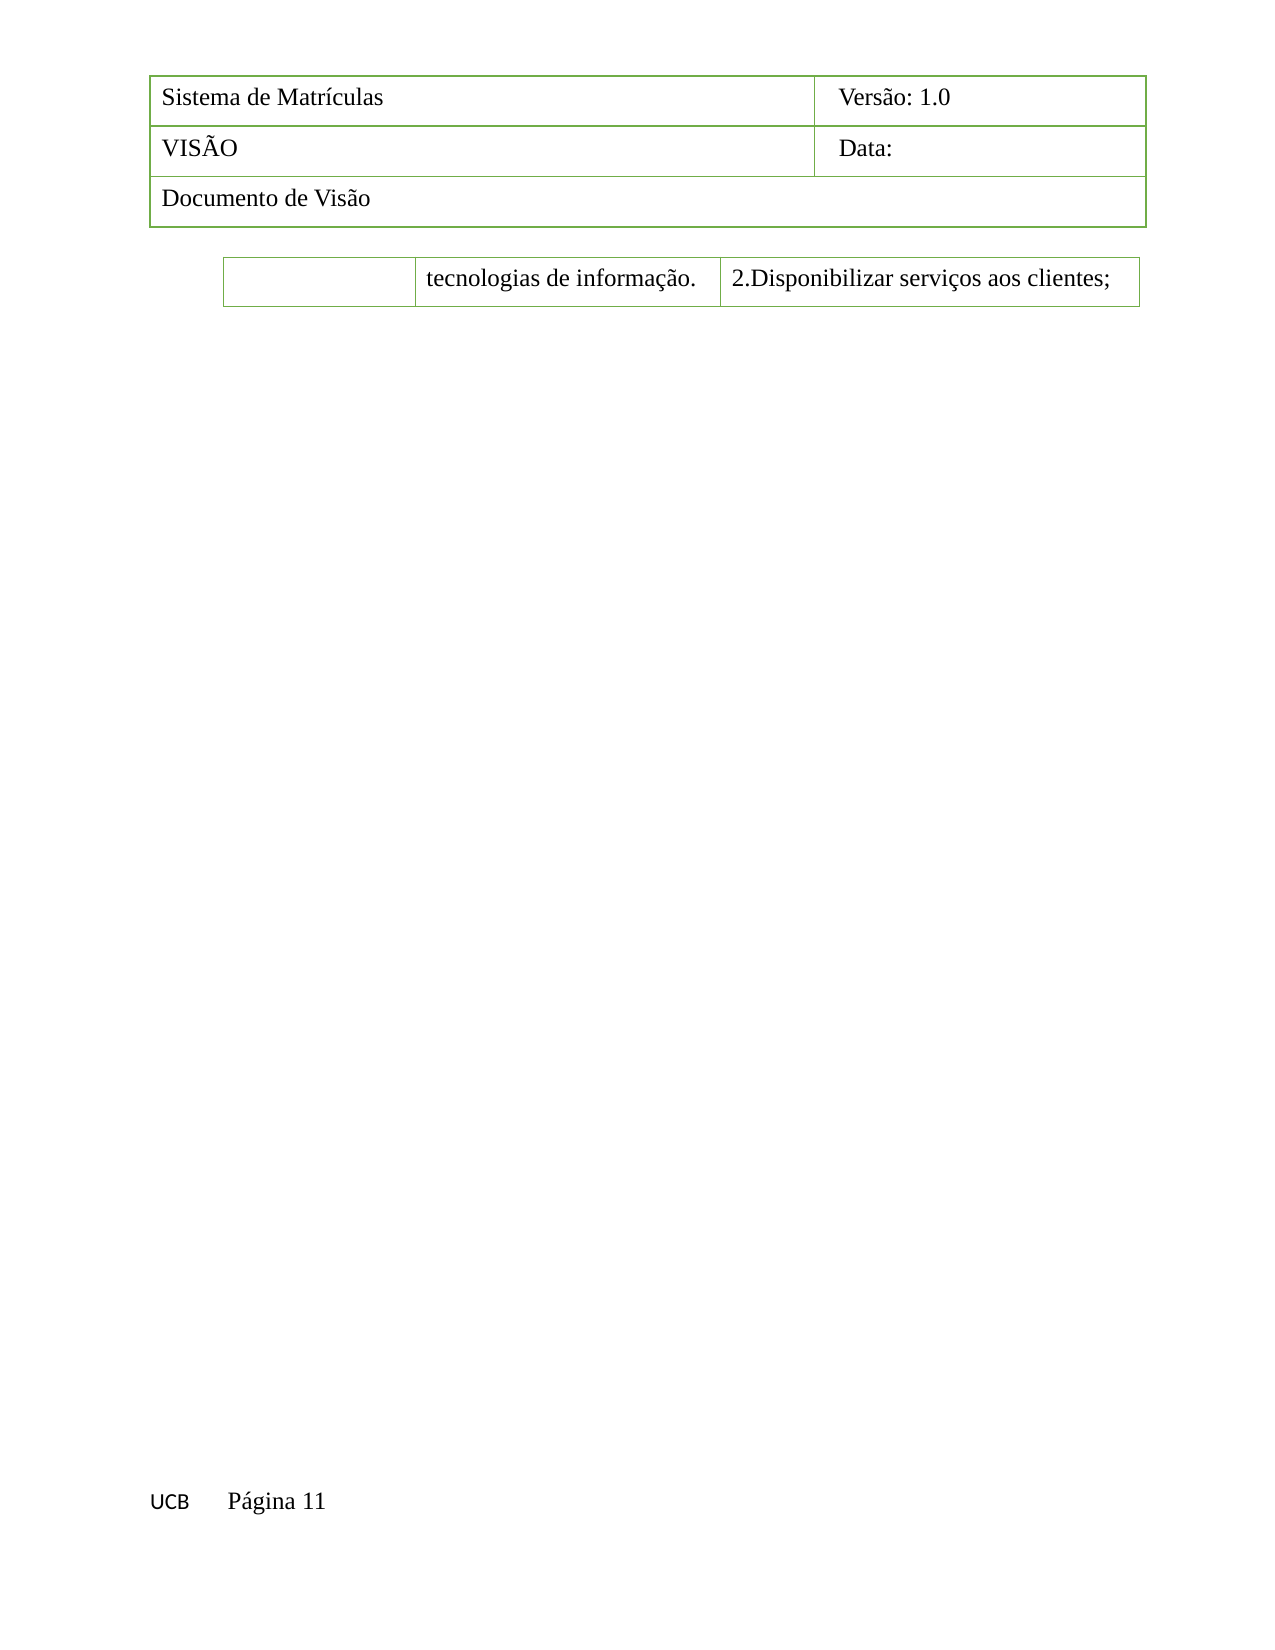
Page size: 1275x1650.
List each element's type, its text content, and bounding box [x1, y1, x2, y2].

table_cell 2.Disponibilizar serviços aos clientes; [721, 258, 1139, 306]
table_cell [224, 258, 415, 306]
table_cell tecnologias de informação. [416, 258, 720, 306]
